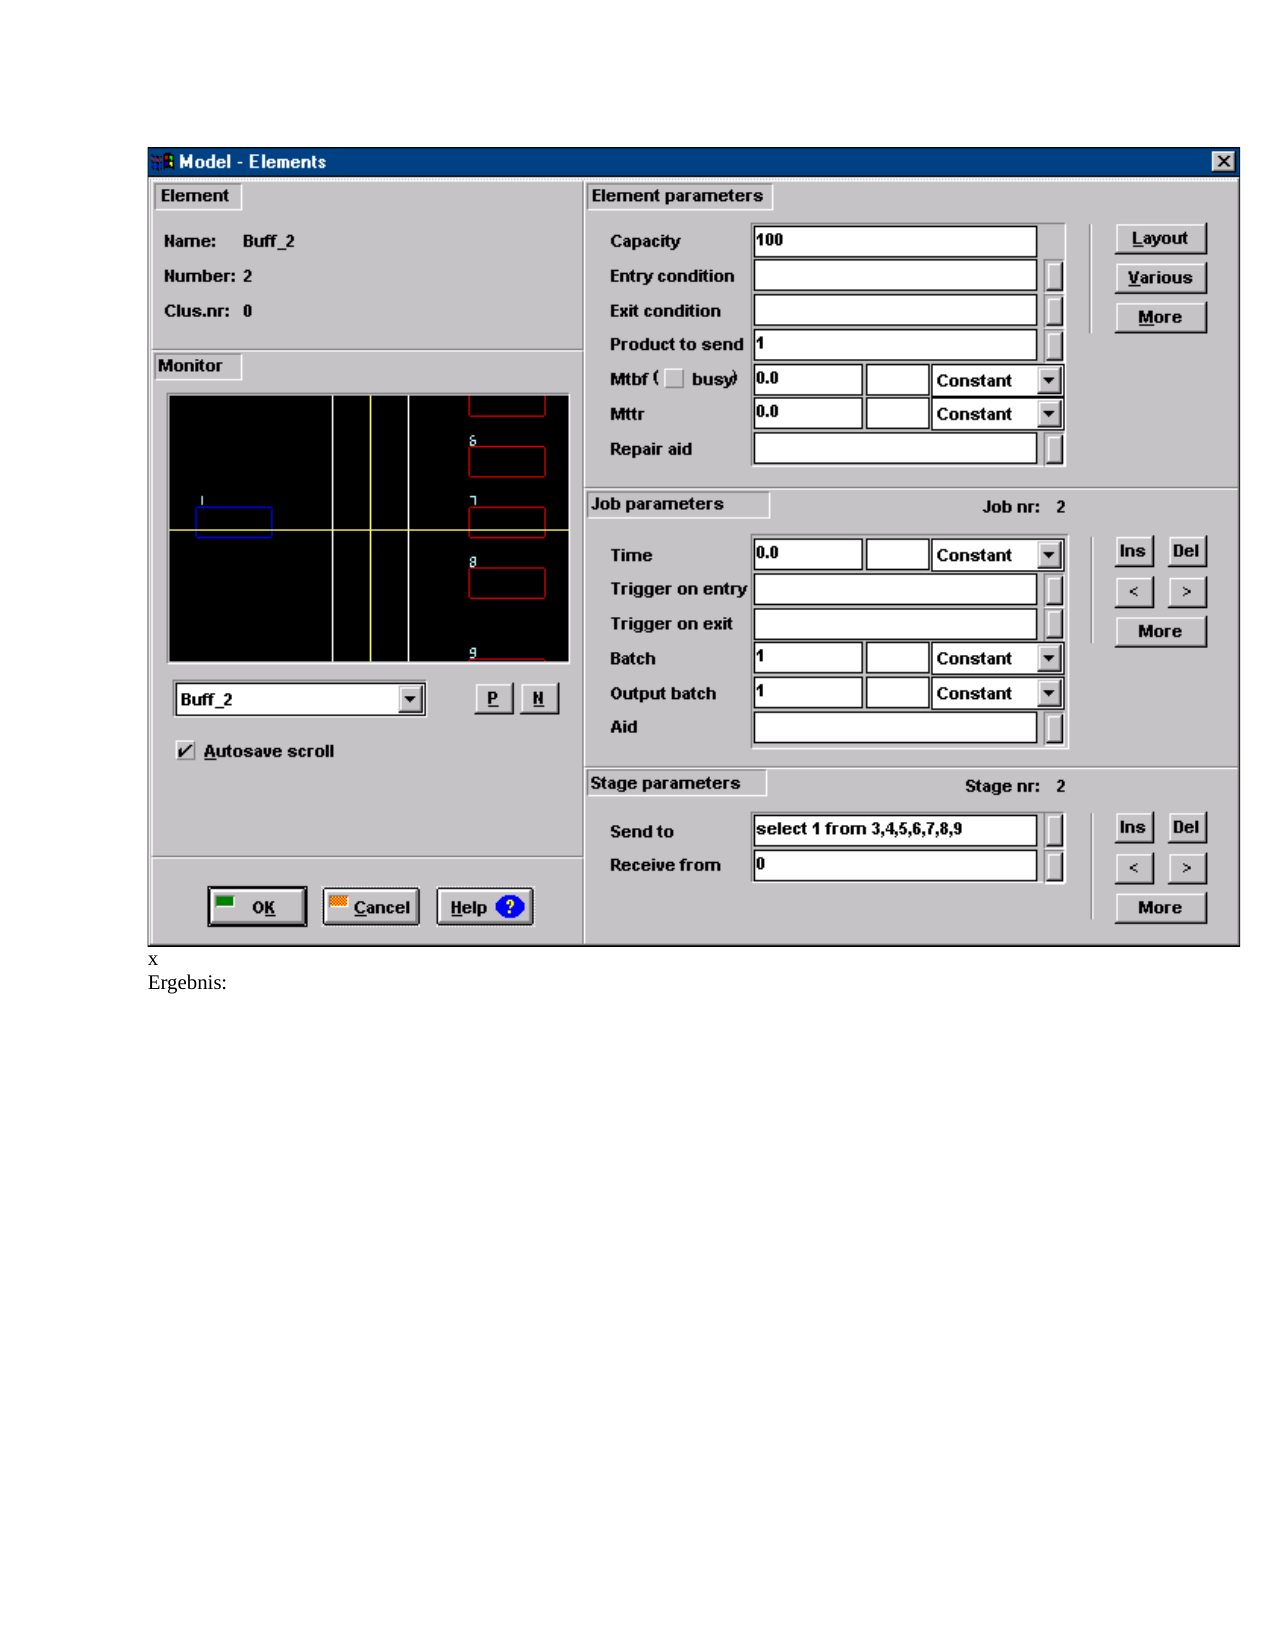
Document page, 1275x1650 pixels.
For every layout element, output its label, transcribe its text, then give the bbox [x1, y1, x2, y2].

picture [147, 147, 1241, 947]
text x [148, 947, 1127, 970]
text Ergebnis: [148, 970, 1127, 994]
